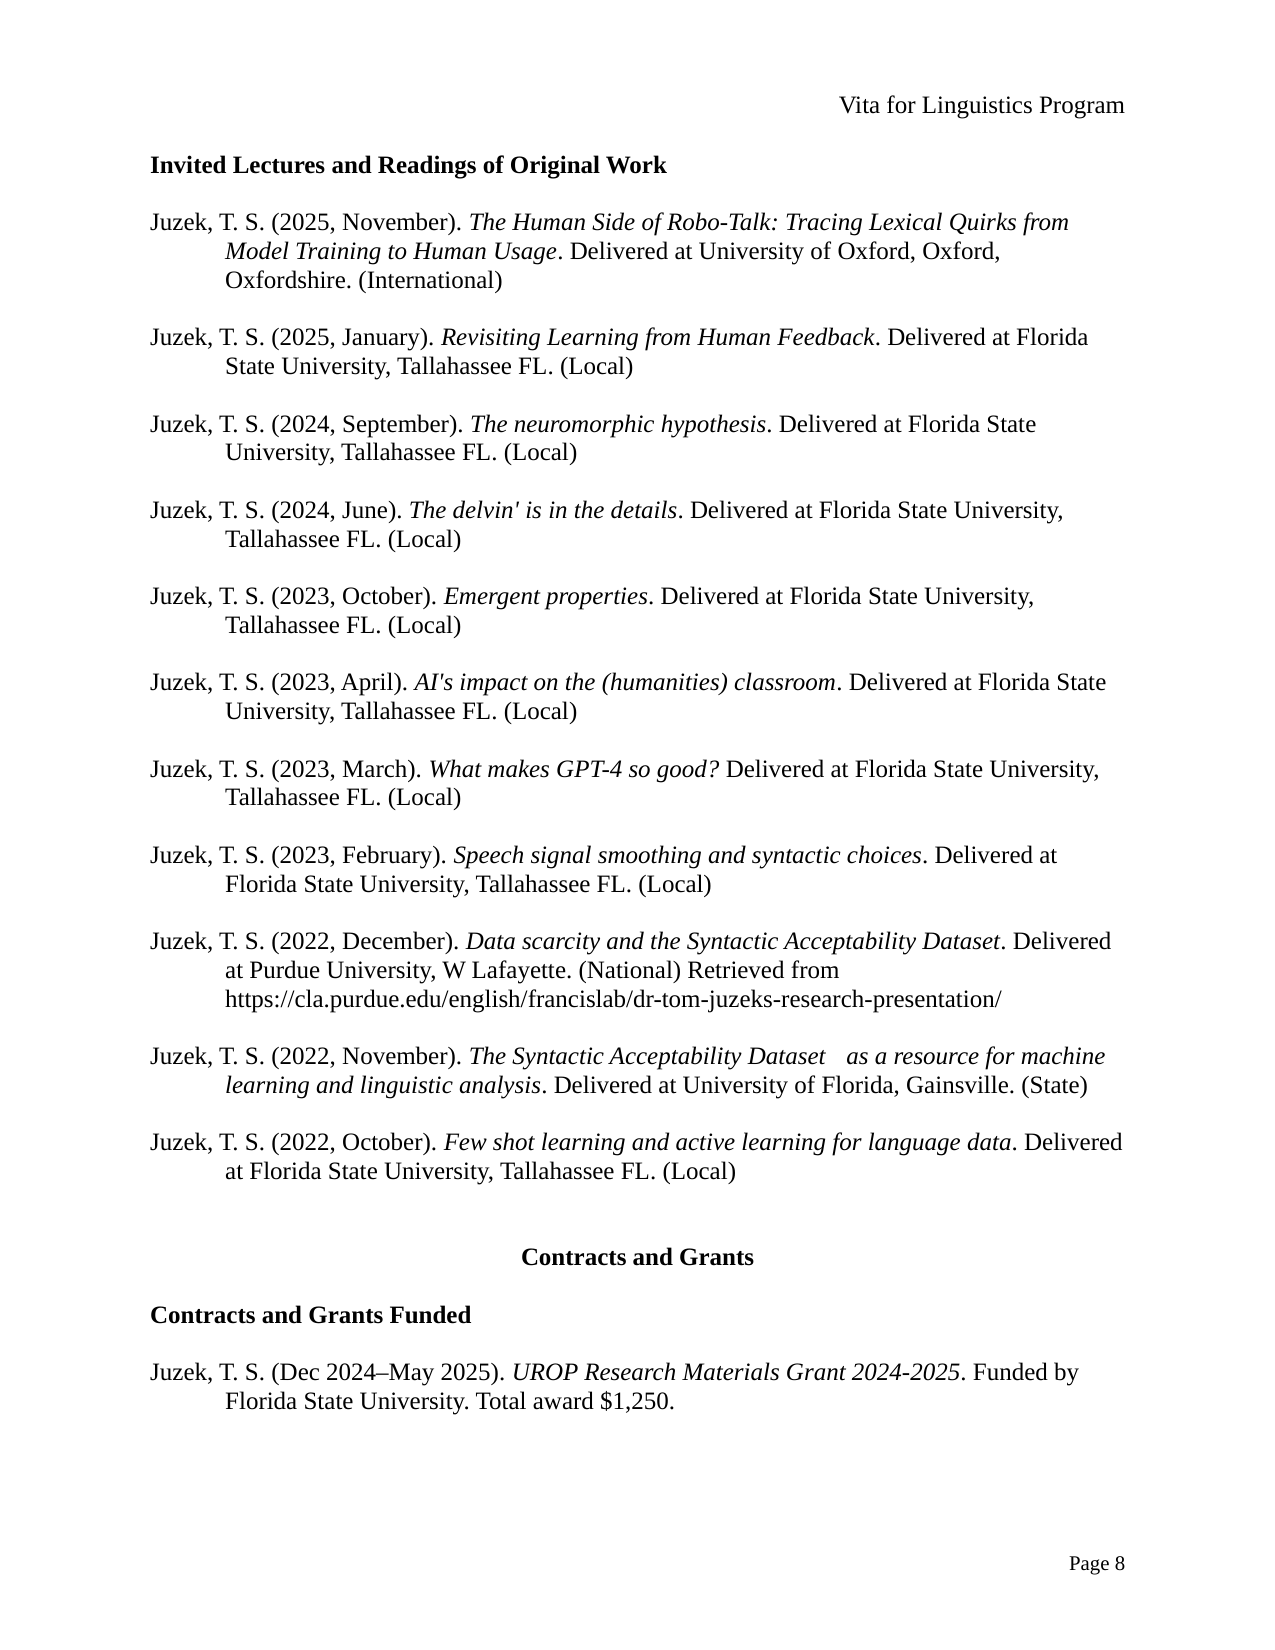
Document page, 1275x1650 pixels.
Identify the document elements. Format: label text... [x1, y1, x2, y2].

text Contracts and Grants [150, 1242, 1125, 1271]
text Juzek, T. S. (2025, January). Revisiting Learning from Human Feedback. Delivered at Florida State University, Tallahassee FL. (Local) [150, 322, 1125, 380]
text Juzek, T. S. (2022, October). Few shot learning and active learning for language data. Delivered at Florida State University, Tallahassee FL. (Local) [150, 1127, 1125, 1185]
text Juzek, T. S. (2022, November). The Syntactic Acceptability Dataset as a resource for machine learning and linguistic analysis. Delivered at University of Florida, Gainsville. (State) [150, 1041, 1125, 1099]
text Invited Lectures and Readings of Original Work [150, 150, 1125, 179]
text Juzek, T. S. (2022, December). Data scarcity and the Syntactic Acceptability Dataset. Delivered at Purdue University, W Lafayette. (National) Retrieved from https://cla.purdue.edu/english/francislab/dr-tom-juzeks-research-presentation/ [150, 926, 1125, 1012]
text Juzek, T. S. (2024, June). The delvin' is in the details. Delivered at Florida State University, Tallahassee FL. (Local) [150, 495, 1125, 552]
text Juzek, T. S. (Dec 2024–May 2025). UROP Research Materials Grant 2024-2025. Funded by Florida State University. Total award $1,250. [150, 1357, 1125, 1415]
text Juzek, T. S. (2025, November). The Human Side of Robo-Talk: Tracing Lexical Quirks from Model Training to Human Usage. Delivered at University of Oxford, Oxford, Oxfordshire. (International) [150, 207, 1125, 294]
text Juzek, T. S. (2023, October). Emergent properties. Delivered at Florida State University, Tallahassee FL. (Local) [150, 581, 1125, 639]
text Contracts and Grants Funded [150, 1300, 1125, 1329]
text Juzek, T. S. (2023, March). What makes GPT-4 so good? Delivered at Florida State University, Tallahassee FL. (Local) [150, 754, 1125, 811]
text Juzek, T. S. (2023, April). AI's impact on the (humanities) classroom. Delivered at Florida State University, Tallahassee FL. (Local) [150, 667, 1125, 725]
text Juzek, T. S. (2024, September). The neuromorphic hypothesis. Delivered at Florida State University, Tallahassee FL. (Local) [150, 409, 1125, 466]
text Juzek, T. S. (2023, February). Speech signal smoothing and syntactic choices. Delivered at Florida State University, Tallahassee FL. (Local) [150, 840, 1125, 897]
